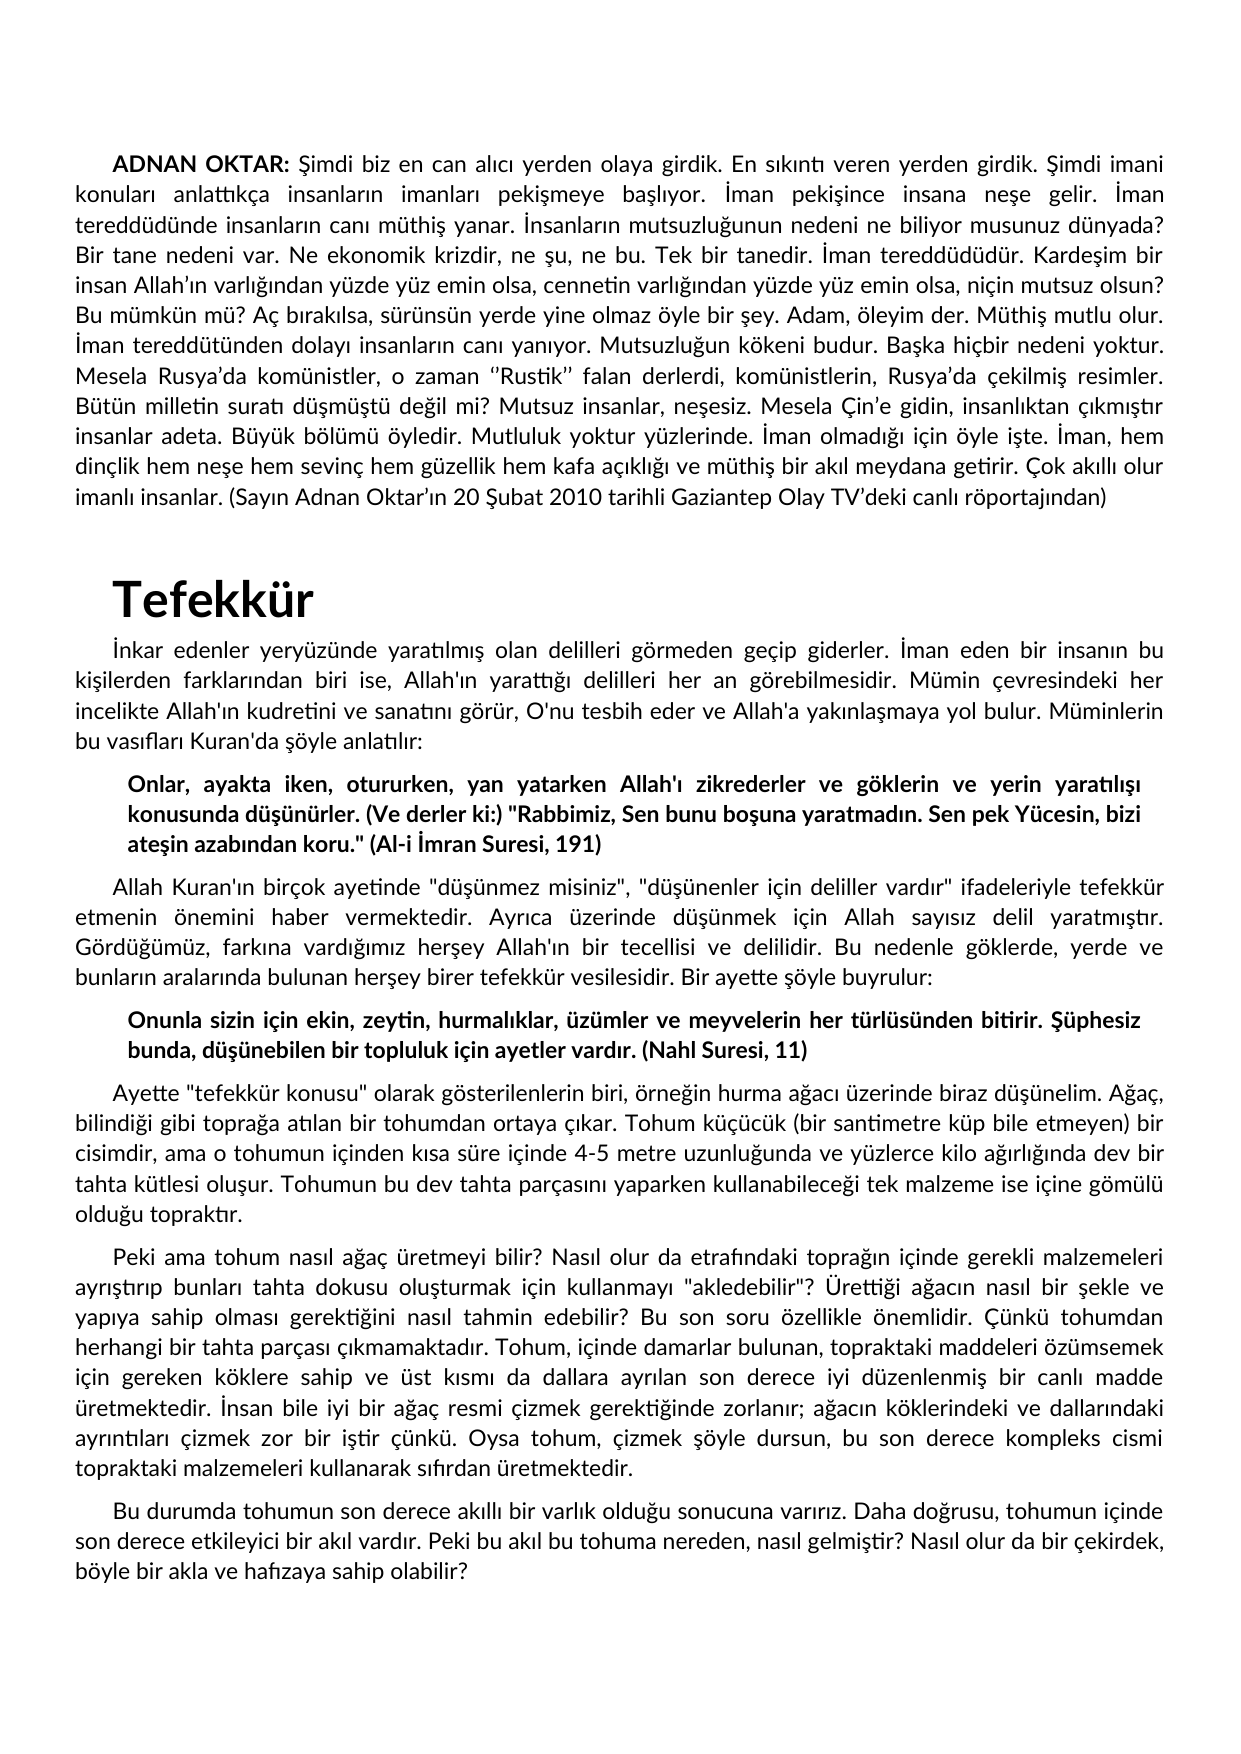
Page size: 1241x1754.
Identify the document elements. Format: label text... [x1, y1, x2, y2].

text Allah Kuran'ın birçok ayetinde "düşünmez misiniz", "düşünenler için deliller vardır" ifadeleriyle tefekkür etmenin önemini haber vermektedir. Ayrıca üzerinde düşünmek için Allah sayısız delil yaratmıştır. Gördüğümüz, farkına vardığımız herşey Allah'ın bir tecellisi ve delilidir. Bu nedenle göklerde, yerde ve bunların aralarında bulunan herşey birer tefekkür vesilesidir. Bir ayette şöyle buyrulur: [75, 872, 1165, 991]
text Ayette "tefekkür konusu" olarak gösterilenlerin biri, örneğin hurma ağacı üzerinde biraz düşünelim. Ağaç, bilindiği gibi toprağa atılan bir tohumdan ortaya çıkar. Tohum küçücük (bir santimetre küp bile etmeyen) bir cisimdir, ama o tohumun içinden kısa süre içinde 4-5 metre uzunluğunda ve yüzlerce kilo ağırlığında dev bir tahta kütlesi oluşur. Tohumun bu dev tahta parçasını yaparken kullanabileceği tek malzeme ise içine gömülü olduğu topraktır. [75, 1079, 1165, 1227]
text Peki ama tohum nasıl ağaç üretmeyi bilir? Nasıl olur da etrafındaki toprağın içinde gerekli malzemeleri ayrıştırıp bunları tahta dokusu oluşturmak için kullanmayı "akledebilir"? Ürettiği ağacın nasıl bir şekle ve yapıya sahip olması gerektiğini nasıl tahmin edebilir? Bu son soru özellikle önemlidir. Çünkü tohumdan herhangi bir tahta parçası çıkmamaktadır. Tohum, içinde damarlar bulunan, topraktaki maddeleri özümsemek için gereken köklere sahip ve üst kısmı da dallara ayrılan son derece iyi düzenlenmiş bir canlı madde üretmektedir. İnsan bile iyi bir ağaç resmi çizmek gerektiğinde zorlanır; ağacın köklerindeki ve dallarındaki ayrıntıları çizmek zor bir iştir çünkü. Oysa tohum, çizmek şöyle dursun, bu son derece kompleks cismi topraktaki malzemeleri kullanarak sıfırdan üretmektedir. [75, 1242, 1165, 1481]
text Onlar, ayakta iken, otururken, yan yatarken Allah'ı zikrederler ve göklerin ve yerin yaratılışı konusunda düşünürler. (Ve derler ki:) "Rabbimiz, Sen bunu boşuna yaratmadın. Sen pek Yücesin, bizi ateşin azabından koru." (Al-i İmran Suresi, 191) [127, 769, 1143, 857]
subtitle Tefekkür [112, 568, 1165, 628]
text Onunla sizin için ekin, zeytin, hurmalıklar, üzümler ve meyvelerin her türlüsünden bitirir. Şüphesiz bunda, düşünebilen bir topluluk için ayetler vardır. (Nahl Suresi, 11) [127, 1006, 1143, 1063]
text İnkar edenler yeryüzünde yaratılmış olan delilleri görmeden geçip giderler. İman eden bir insanın bu kişilerden farklarından biri ise, Allah'ın yarattığı delilleri her an görebilmesidir. Mümin çevresindeki her incelikte Allah'ın kudretini ve sanatını görür, O'nu tesbih eder ve Allah'a yakınlaşmaya yol bulur. Müminlerin bu vasıfları Kuran'da şöyle anlatılır: [75, 636, 1165, 754]
text ADNAN OKTAR: Şimdi biz en can alıcı yerden olaya girdik. En sıkıntı veren yerden girdik. Şimdi imani konuları anlattıkça insanların imanları pekişmeye başlıyor. İman pekişince insana neşe gelir. İman tereddüdünde insanların canı müthiş yanar. İnsanların mutsuzluğunun nedeni ne biliyor musunuz dünyada? Bir tane nedeni var. Ne ekonomik krizdir, ne şu, ne bu. Tek bir tanedir. İman tereddüdüdür. Kardeşim bir insan Allah’ın varlığından yüzde yüz emin olsa, cennetin varlığından yüzde yüz emin olsa, niçin mutsuz olsun? Bu mümkün mü? Aç bırakılsa, sürünsün yerde yine olmaz öyle bir şey. Adam, öleyim der. Müthiş mutlu olur. İman tereddütünden dolayı insanların canı yanıyor. Mutsuzluğun kökeni budur. Başka hiçbir nedeni yoktur. Mesela Rusya’da komünistler, o zaman ‘’Rustik’’ falan derlerdi, komünistlerin, Rusya’da çekilmiş resimler. Bütün milletin suratı düşmüştü değil mi? Mutsuz insanlar, neşesiz. Mesela Çin’e gidin, insanlıktan çıkmıştır insanlar adeta. Büyük bölümü öyledir. Mutluluk yoktur yüzlerinde. İman olmadığı için öyle işte. İman, hem dinçlik hem neşe hem sevinç hem güzellik hem kafa açıklığı ve müthiş bir akıl meydana getirir. Çok akıllı olur imanlı insanlar. (Sayın Adnan Oktar’ın 20 Şubat 2010 tarihli Gaziantep Olay TV’deki canlı röportajından) [75, 150, 1165, 510]
text Bu durumda tohumun son derece akıllı bir varlık olduğu sonucuna varırız. Daha doğrusu, tohumun içinde son derece etkileyici bir akıl vardır. Peki bu akıl bu tohuma nereden, nasıl gelmiştir? Nasıl olur da bir çekirdek, böyle bir akla ve hafızaya sahip olabilir? [75, 1496, 1165, 1584]
